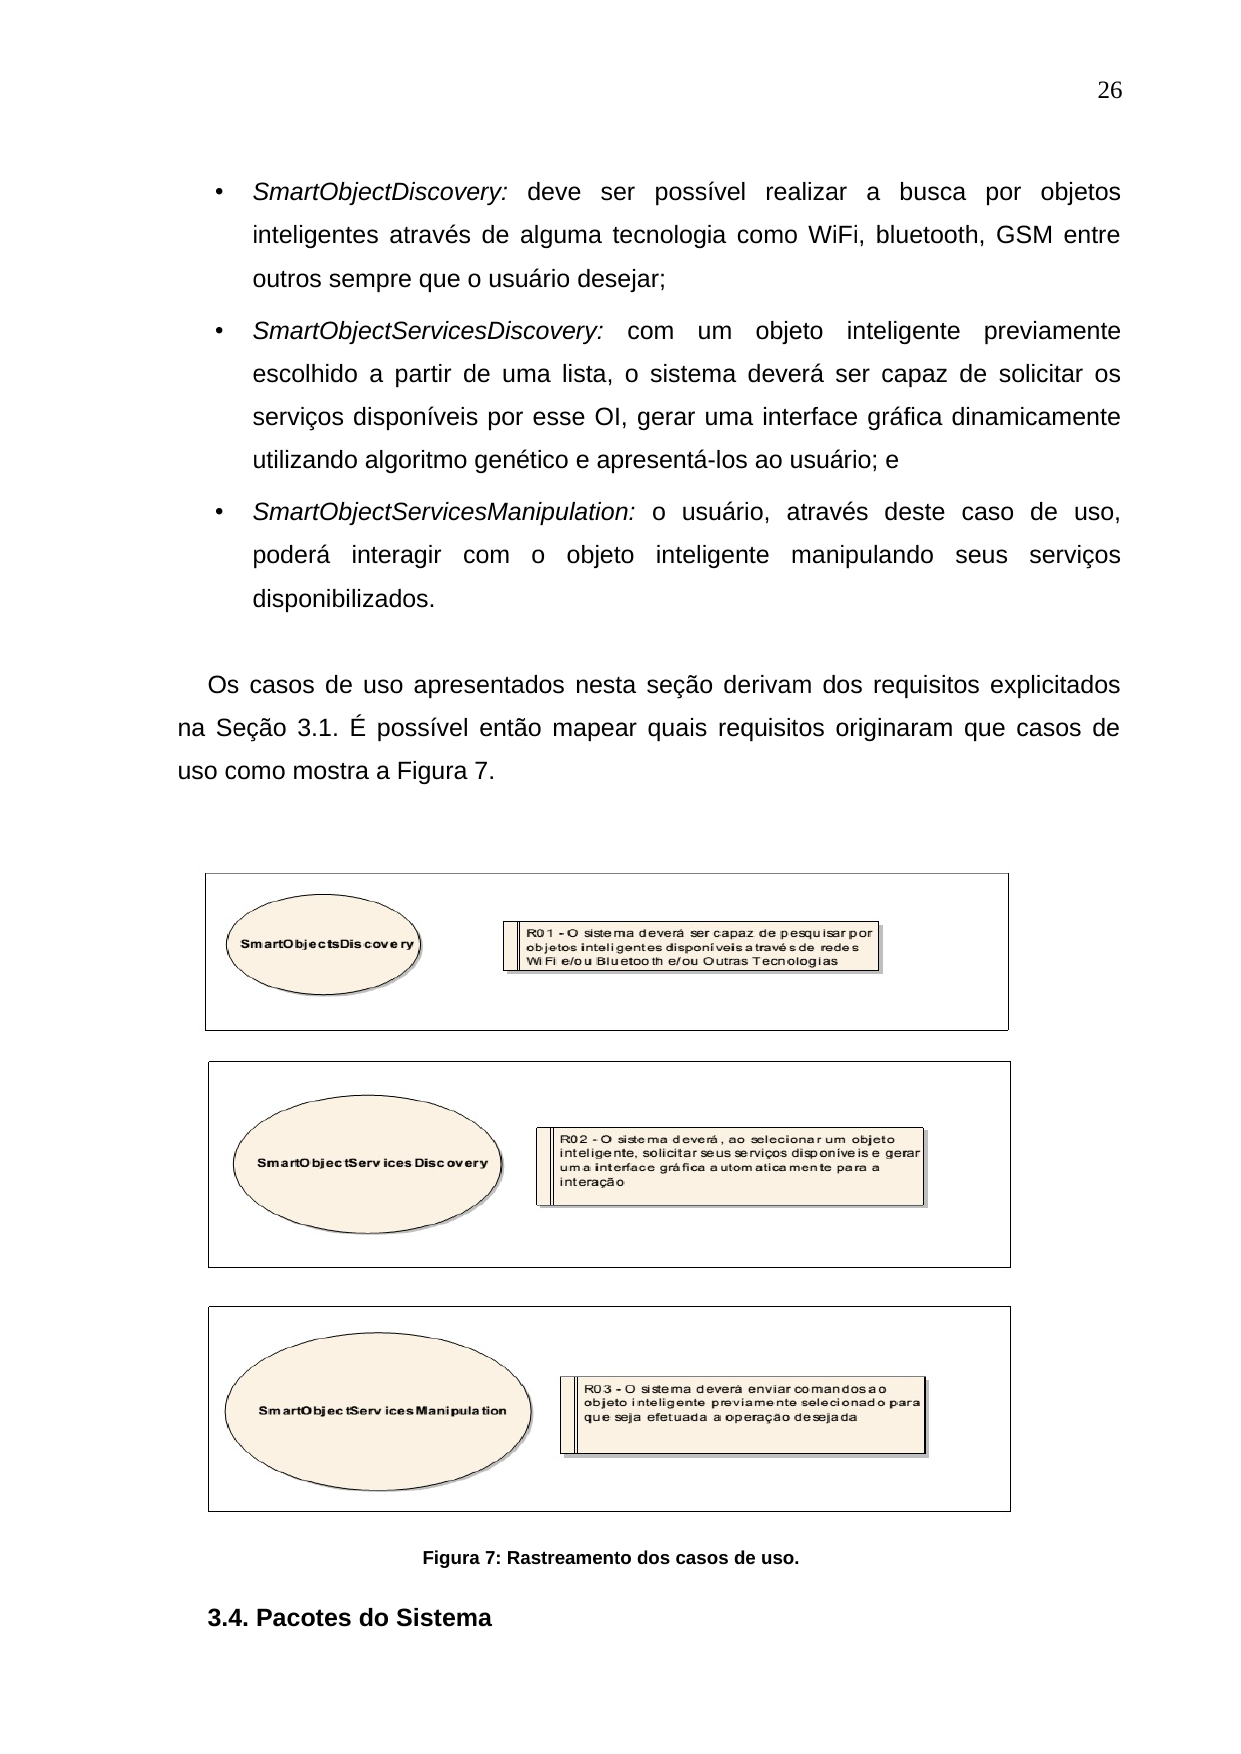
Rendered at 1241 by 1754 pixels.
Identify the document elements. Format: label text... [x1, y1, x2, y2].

list SmartObjectDiscovery: deve ser possível realizar a busca por objetos inteligentes através de alguma tecnologia como WiFi, bluetooth, GSM entre outros sempre que o usuário desejar; [215, 177, 1122, 292]
list Pacotes do Sistema [177, 1575, 1122, 1632]
picture [160, 845, 1062, 1547]
list SmartObjectServicesManipulation: o usuário, através deste caso de uso, poderá interagir com o objeto inteligente manipulando seus serviços disponibilizados. [215, 497, 1122, 612]
text Os casos de uso apresentados nesta seção derivam dos requisitos explicitados na Seção 3.1. É possível então mapear quais requisitos originaram que casos de uso como mostra a Figura 7. [177, 670, 1122, 785]
list SmartObjectServicesDiscovery: com um objeto inteligente previamente escolhido a partir de uma lista, o sistema deverá ser capaz de solicitar os serviços disponíveis por esse OI, gerar uma interface gráfica dinamicamente utilizando algoritmo genético e apresentá-los ao usuário; e [215, 316, 1122, 474]
text Figura 7: Rastreamento dos casos de uso. [160, 1547, 1061, 1568]
